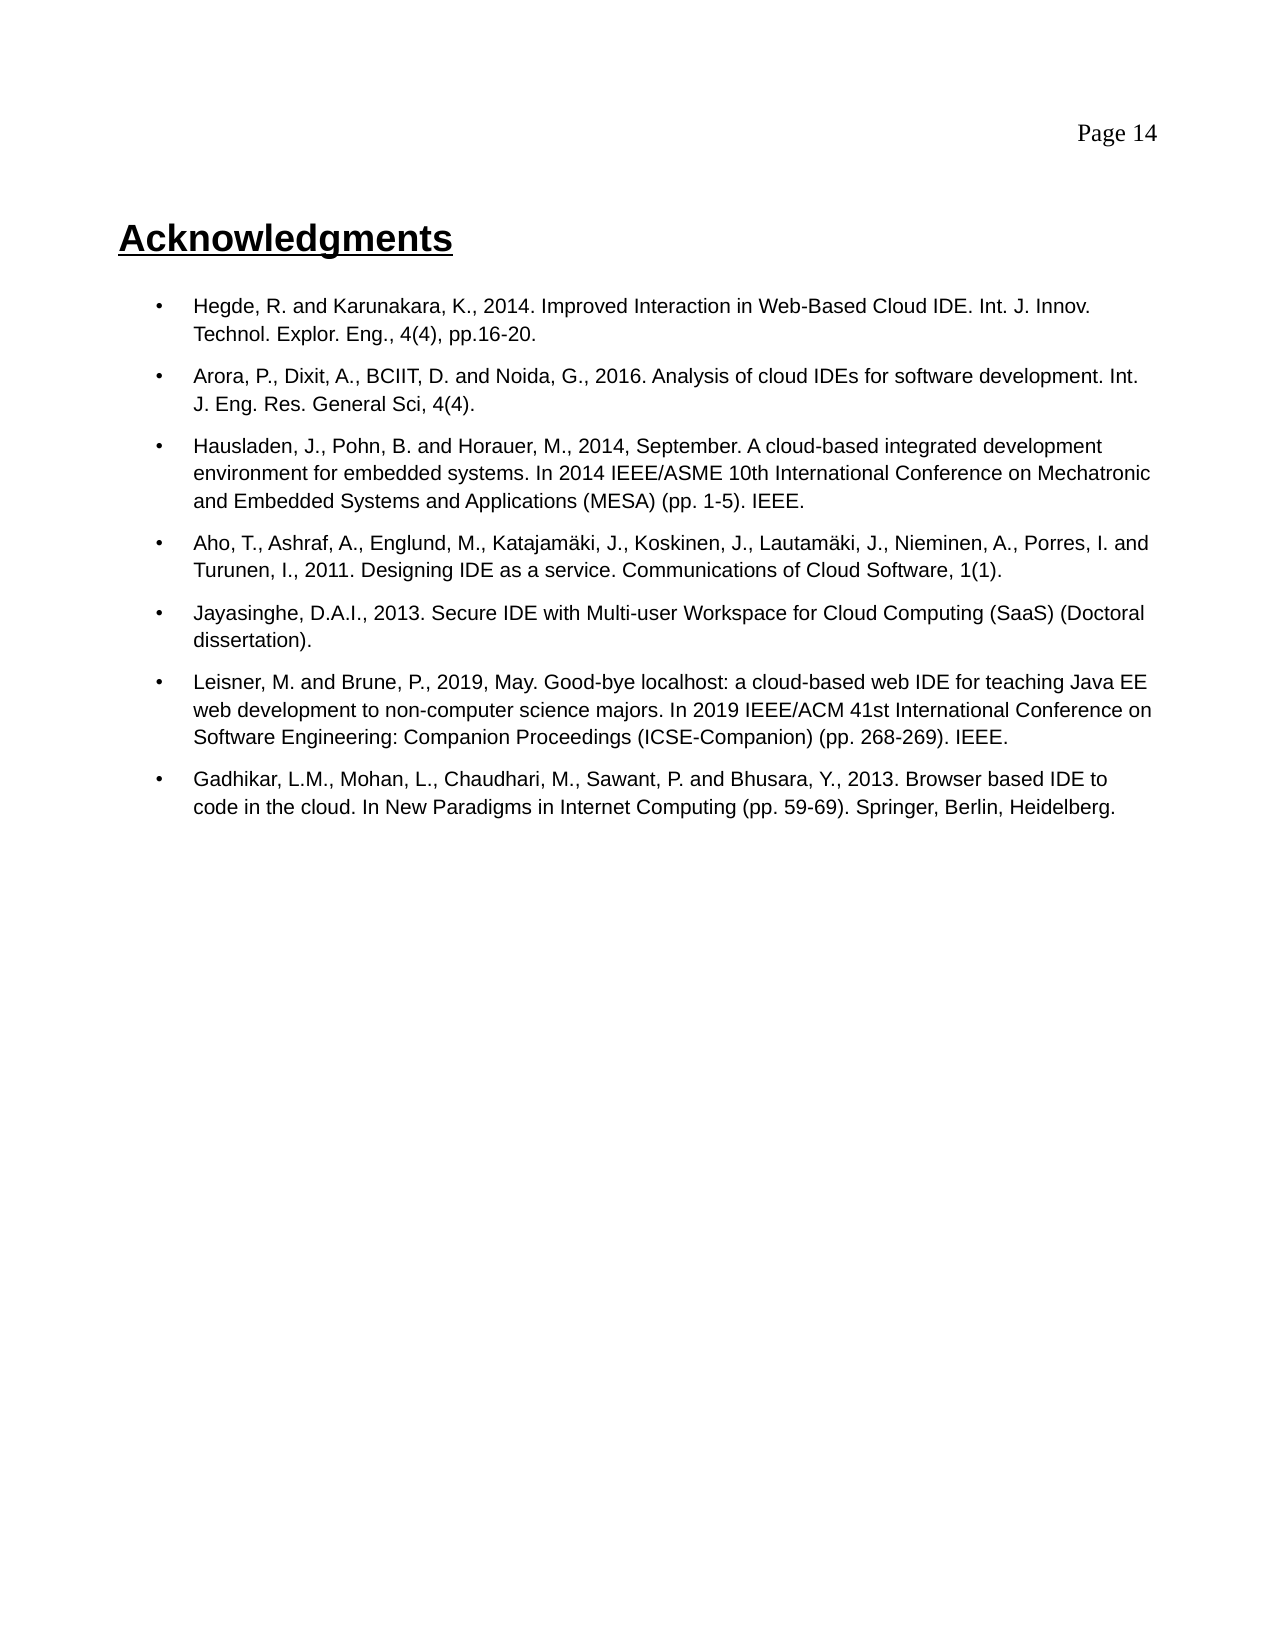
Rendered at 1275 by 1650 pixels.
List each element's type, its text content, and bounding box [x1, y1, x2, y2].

list Hegde, R. and Karunakara, K., 2014. Improved Interaction in Web-Based Cloud IDE. Int. J. Innov. Technol. Explor. Eng., 4(4), pp.16-20. [156, 294, 1157, 346]
list Leisner, M. and Brune, P., 2019, May. Good-bye localhost: a cloud-based web IDE for teaching Java EE web development to non-computer science majors. In 2019 IEEE/ACM 41st International Conference on Software Engineering: Companion Proceedings (ICSE-Companion) (pp. 268-269). IEEE. [156, 670, 1157, 749]
list Jayasinghe, D.A.I., 2013. Secure IDE with Multi-user Workspace for Cloud Computing (SaaS) (Doctoral dissertation). [156, 600, 1157, 652]
list Aho, T., Ashraf, A., Englund, M., Katajamäki, J., Koskinen, J., Lautamäki, J., Nieminen, A., Porres, I. and Turunen, I., 2011. Designing IDE as a service. Communications of Cloud Software, 1(1). [156, 531, 1157, 582]
list Gadhikar, L.M., Mohan, L., Chaudhari, M., Sawant, P. and Bhusara, Y., 2013. Browser based IDE to code in the cloud. In New Paradigms in Internet Computing (pp. 59-69). Springer, Berlin, Heidelberg. [156, 767, 1157, 819]
subtitle Acknowledgments [118, 216, 1157, 260]
list Arora, P., Dixit, A., BCIIT, D. and Noida, G., 2016. Analysis of cloud IDEs for software development. Int. J. Eng. Res. General Sci, 4(4). [156, 364, 1157, 415]
list Hausladen, J., Pohn, B. and Horauer, M., 2014, September. A cloud-based integrated development environment for embedded systems. In 2014 IEEE/ASME 10th International Conference on Mechatronic and Embedded Systems and Applications (MESA) (pp. 1-5). IEEE. [156, 433, 1157, 512]
